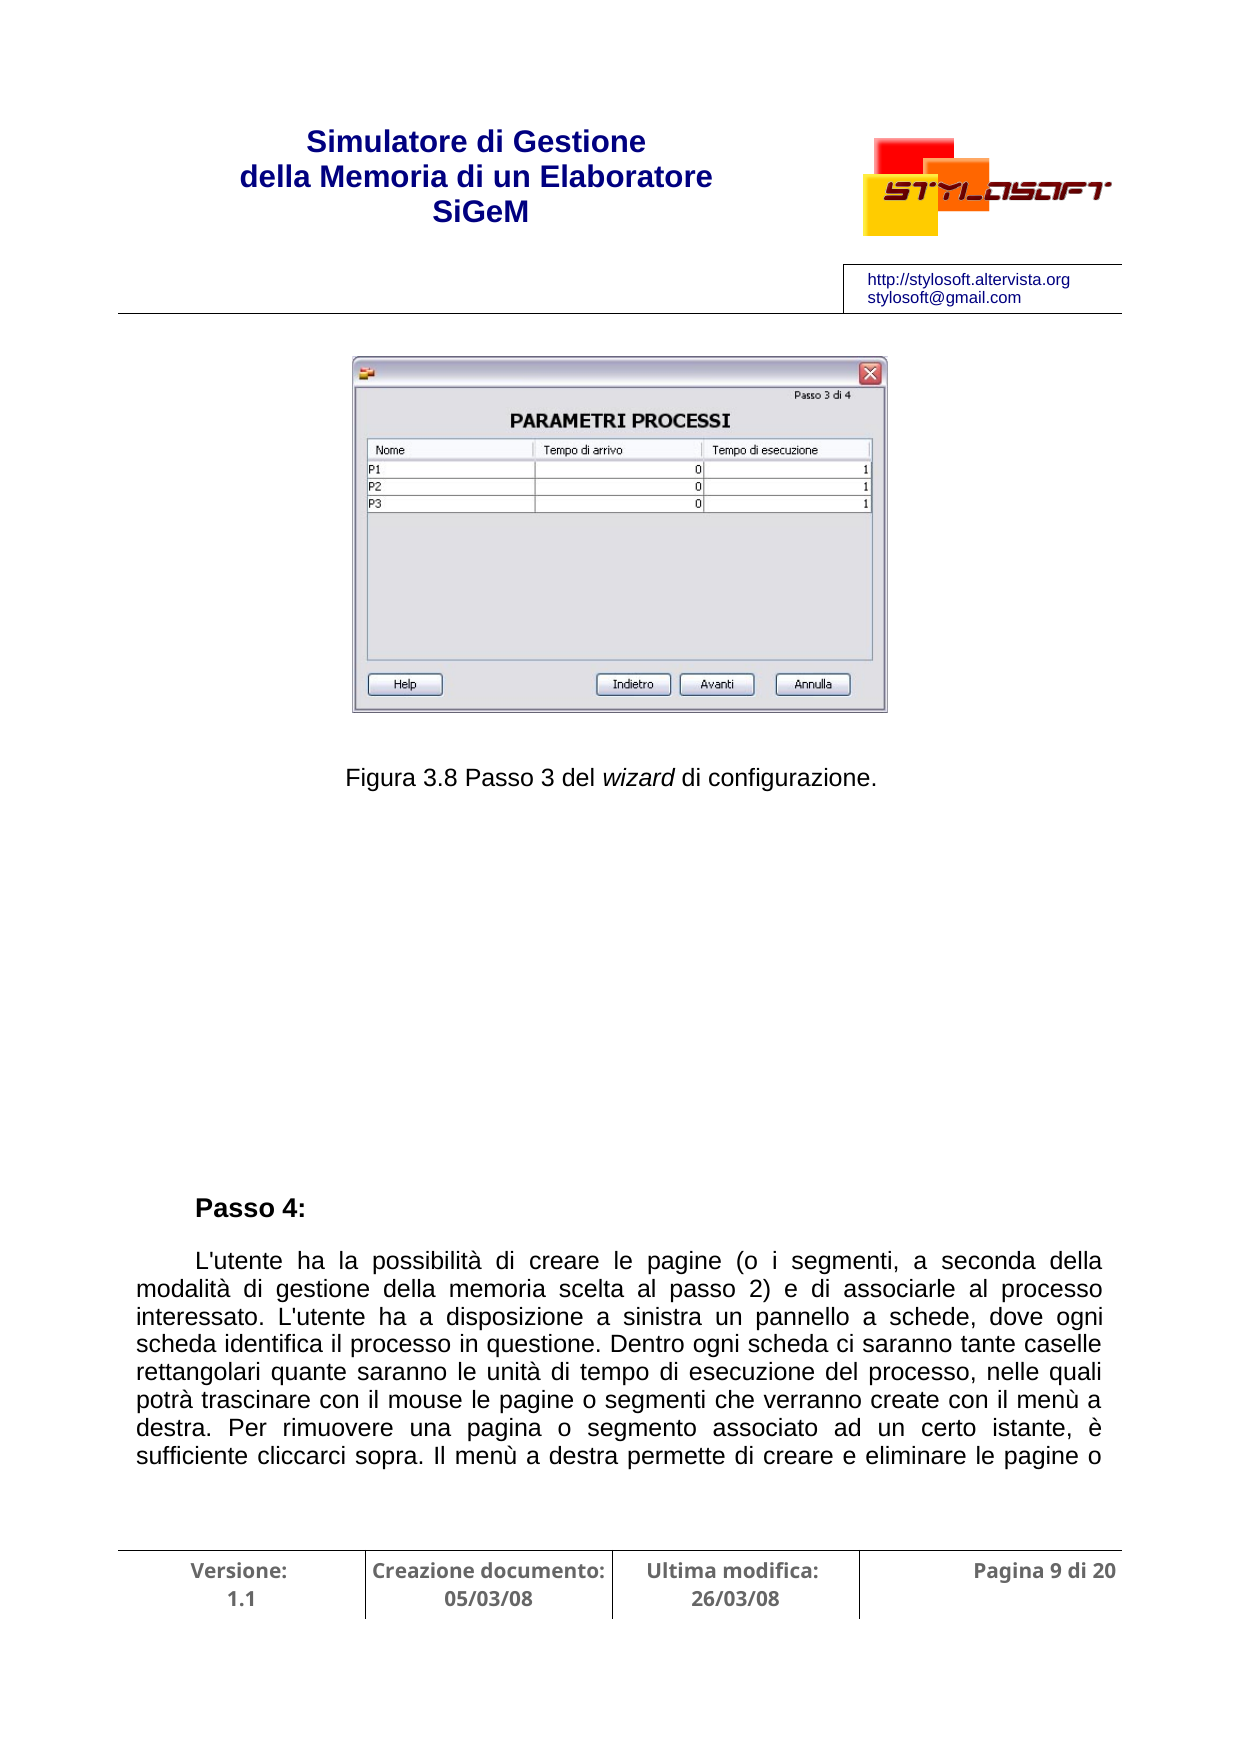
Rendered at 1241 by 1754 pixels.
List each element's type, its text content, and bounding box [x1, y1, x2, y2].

picture [848, 123, 1117, 247]
picture [352, 356, 888, 713]
text L'utente ha la possibilità di creare le pagine (o i segmenti, a seconda della modalità di gestione della memoria scelta al passo 2) e di associarle al processo interessato. L'utente ha a disposizione a sinistra un pannello a schede, dove ogni scheda identifica il processo in questione. Dentro ogni scheda ci saranno tante caselle rettangolari quante saranno le unità di tempo di esecuzione del processo, nelle quali potrà trascinare con il mouse le pagine o segmenti che verranno create con il menù a destra. Per rimuovere una pagina o segmento associato ad un certo istante, è sufficiente cliccarci sopra. Il menù a destra permette di creare e eliminare le pagine o [136, 1246, 1104, 1470]
text Figura 3.8 Passo 3 del wizard di configurazione. [118, 764, 1104, 792]
text Passo 4: [136, 1193, 1104, 1223]
